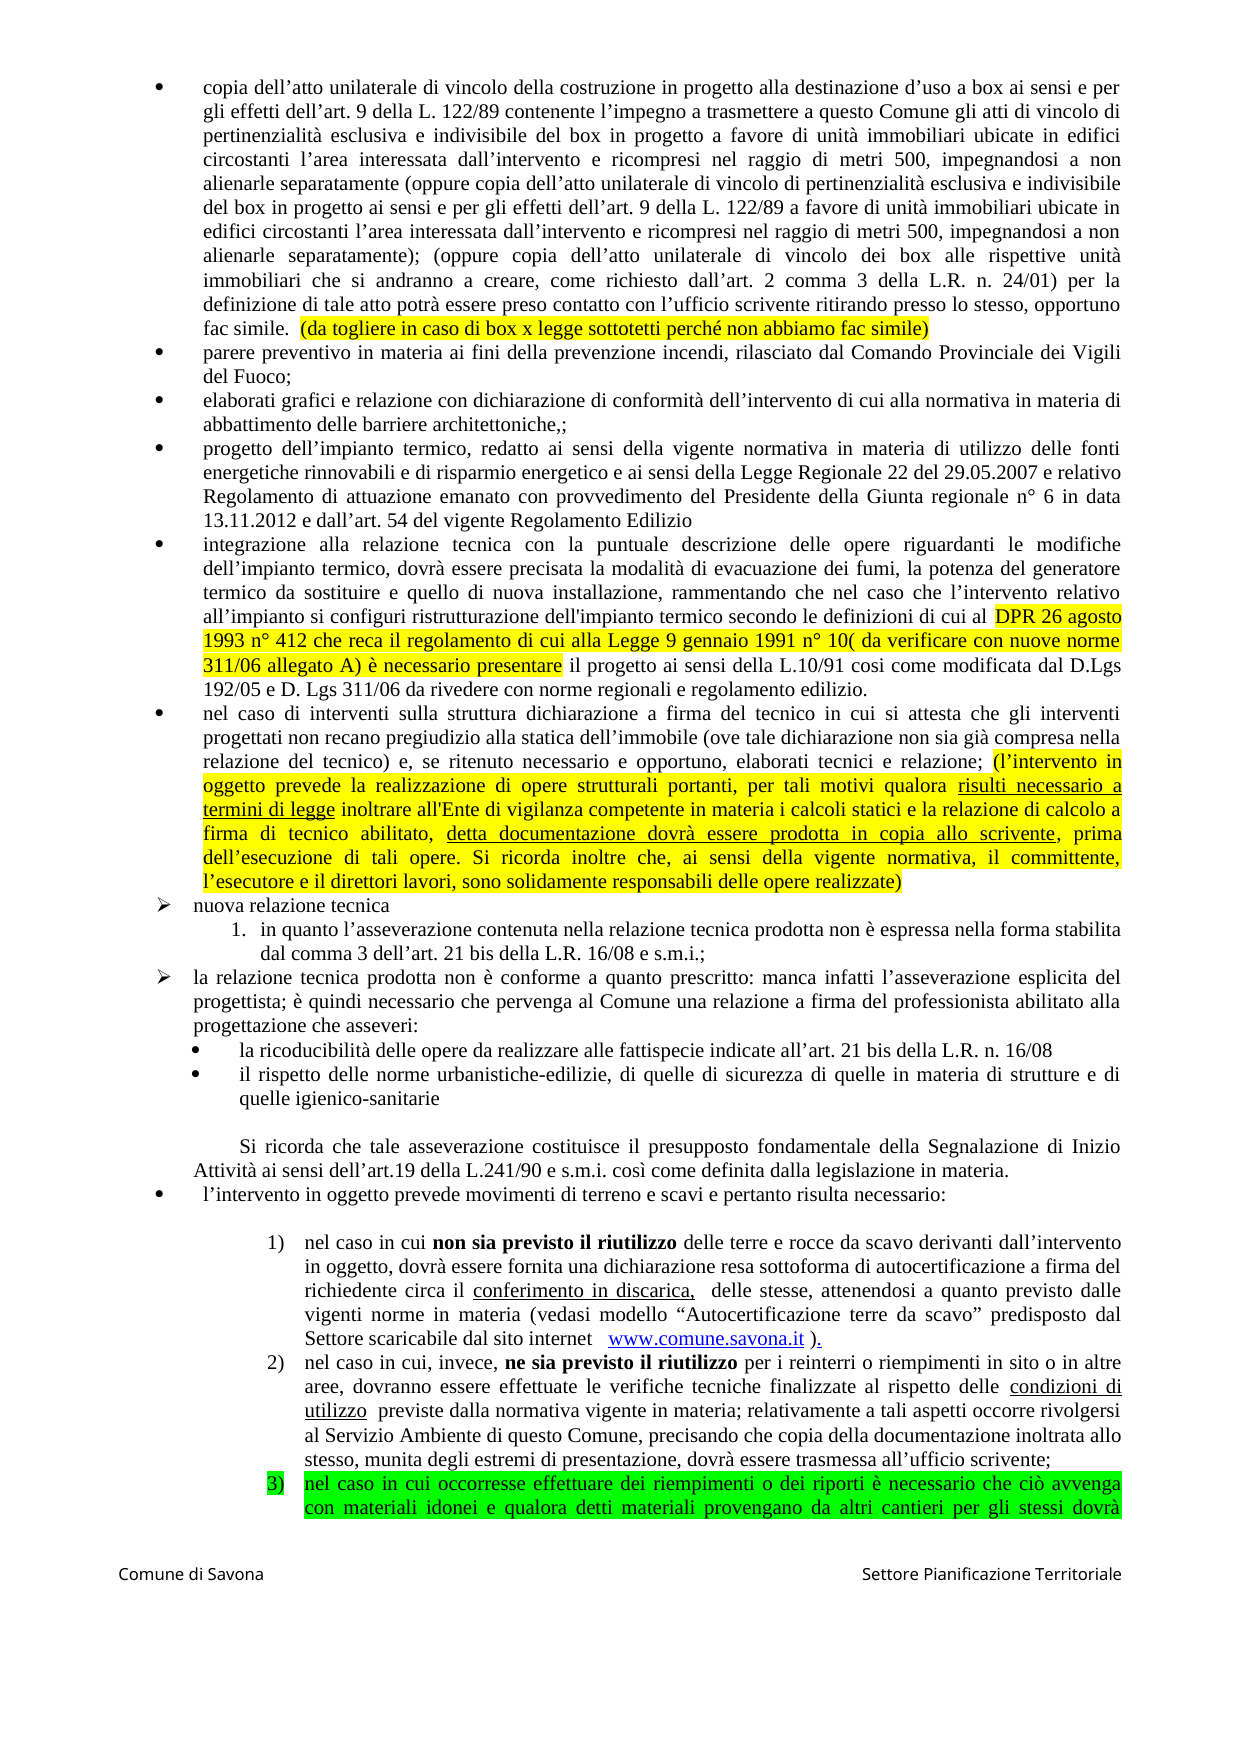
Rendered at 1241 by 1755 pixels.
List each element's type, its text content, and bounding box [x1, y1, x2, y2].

list nel caso di interventi sulla struttura dichiarazione a firma del tecnico in cui si attesta che gli interventi progettati non recano pregiudizio alla statica dell’immobile (ove tale dichiarazione non sia già compresa nella relazione del tecnico) e, se ritenuto necessario e opportuno, elaborati tecnici e relazione; (l’intervento in oggetto prevede la realizzazione di opere strutturali portanti, per tali motivi qualora risulti necessario a termini di legge inoltrare all'Ente di vigilanza competente in materia i calcoli statici e la relazione di calcolo a firma di tecnico abilitato, detta documentazione dovrà essere prodotta in copia allo scrivente, prima dell’esecuzione di tali opere. Si ricorda inoltre che, ai sensi della vigente normativa, il committente, l’esecutore e il direttori lavori, sono solidamente responsabili delle opere realizzate) [156, 701, 1122, 893]
list parere preventivo in materia ai fini della prevenzione incendi, rilasciato dal Comando Provinciale dei Vigili del Fuoco; [156, 340, 1122, 388]
list l’intervento in oggetto prevede movimenti di terreno e scavi e pertanto risulta necessario: [156, 1182, 1122, 1206]
list nel caso in cui non sia previsto il riutilizzo delle terre e rocce da scavo derivanti dall’intervento in oggetto, dovrà essere fornita una dichiarazione resa sottoforma di autocertificazione a firma del richiedente circa il conferimento in discarica, delle stesse, attenendosi a quanto previsto dalle vigenti norme in materia (vedasi modello “Autocertificazione terre da scavo” predisposto dal Settore scaricabile dal sito internet www.comune.savona.it ). [267, 1230, 1122, 1350]
list copia dell’atto unilaterale di vincolo della costruzione in progetto alla destinazione d’uso a box ai sensi e per gli effetti dell’art. 9 della L. 122/89 contenente l’impegno a trasmettere a questo Comune gli atti di vincolo di pertinenzialità esclusiva e indivisibile del box in progetto a favore di unità immobiliari ubicate in edifici circostanti l’area interessata dall’intervento e ricompresi nel raggio di metri 500, impegnandosi a non alienarle separatamente (oppure copia dell’atto unilaterale di vincolo di pertinenzialità esclusiva e indivisibile del box in progetto ai sensi e per gli effetti dell’art. 9 della L. 122/89 a favore di unità immobiliari ubicate in edifici circostanti l’area interessata dall’intervento e ricompresi nel raggio di metri 500, impegnandosi a non alienarle separatamente); (oppure copia dell’atto unilaterale di vincolo dei box alle rispettive unità immobiliari che si andranno a creare, come richiesto dall’art. 2 comma 3 della L.R. n. 24/01) per la definizione di tale atto potrà essere preso contatto con l’ufficio scrivente ritirando presso lo stesso, opportuno fac simile. (da togliere in caso di box x legge sottotetti perché non abbiamo fac simile) [156, 75, 1122, 340]
list nel caso in cui occorresse effettuare dei riempimenti o dei riporti è necessario che ciò avvenga con materiali idonei e qualora detti materiali provengano da altri cantieri per gli stessi dovrà [267, 1471, 1122, 1519]
list nuova relazione tecnica [156, 893, 1122, 917]
list integrazione alla relazione tecnica con la puntuale descrizione delle opere riguardanti le modifiche dell’impianto termico, dovrà essere precisata la modalità di evacuazione dei fumi, la potenza del generatore termico da sostituire e quello di nuova installazione, rammentando che nel caso che l’intervento relativo all’impianto si configuri ristrutturazione dell'impianto termico secondo le definizioni di cui al DPR 26 agosto 1993 n° 412 che reca il regolamento di cui alla Legge 9 gennaio 1991 n° 10( da verificare con nuove norme 311/06 allegato A) è necessario presentare il progetto ai sensi della L.10/91 cosi come modificata dal D.Lgs 192/05 e D. Lgs 311/06 da rivedere con norme regionali e regolamento edilizio. [156, 532, 1122, 701]
list elaborati grafici e relazione con dichiarazione di conformità dell’intervento di cui alla normativa in materia di abbattimento delle barriere architettoniche,; [156, 388, 1122, 436]
list la ricoducibilità delle opere da realizzare alle fattispecie indicate all’art. 21 bis della L.R. n. 16/08 [192, 1037, 1122, 1062]
text Si ricorda che tale asseverazione costituisce il presupposto fondamentale della Segnalazione di Inizio Attività ai sensi dell’art.19 della L.241/90 e s.m.i. così come definita dalla legislazione in materia. [193, 1134, 1122, 1182]
list nel caso in cui, invece, ne sia previsto il riutilizzo per i reinterri o riempimenti in sito o in altre aree, dovranno essere effettuate le verifiche tecniche finalizzate al rispetto delle condizioni di utilizzo previste dalla normativa vigente in materia; relativamente a tali aspetti occorre rivolgersi al Servizio Ambiente di questo Comune, precisando che copia della documentazione inoltrata allo stesso, munita degli estremi di presentazione, dovrà essere trasmessa all’ufficio scrivente; [267, 1350, 1122, 1471]
list in quanto l’asseverazione contenuta nella relazione tecnica prodotta non è espressa nella forma stabilita dal comma 3 dell’art. 21 bis della L.R. 16/08 e s.m.i.; [231, 917, 1122, 965]
list il rispetto delle norme urbanistiche-edilizie, di quelle di sicurezza di quelle in materia di strutture e di quelle igienico-sanitarie [192, 1062, 1122, 1110]
list la relazione tecnica prodotta non è conforme a quanto prescritto: manca infatti l’asseverazione esplicita del progettista; è quindi necessario che pervenga al Comune una relazione a firma del professionista abilitato alla progettazione che asseveri: [156, 965, 1122, 1037]
list progetto dell’impianto termico, redatto ai sensi della vigente normativa in materia di utilizzo delle fonti energetiche rinnovabili e di risparmio energetico e ai sensi della Legge Regionale 22 del 29.05.2007 e relativo Regolamento di attuazione emanato con provvedimento del Presidente della Giunta regionale n° 6 in data 13.11.2012 e dall’art. 54 del vigente Regolamento Edilizio [156, 436, 1122, 532]
